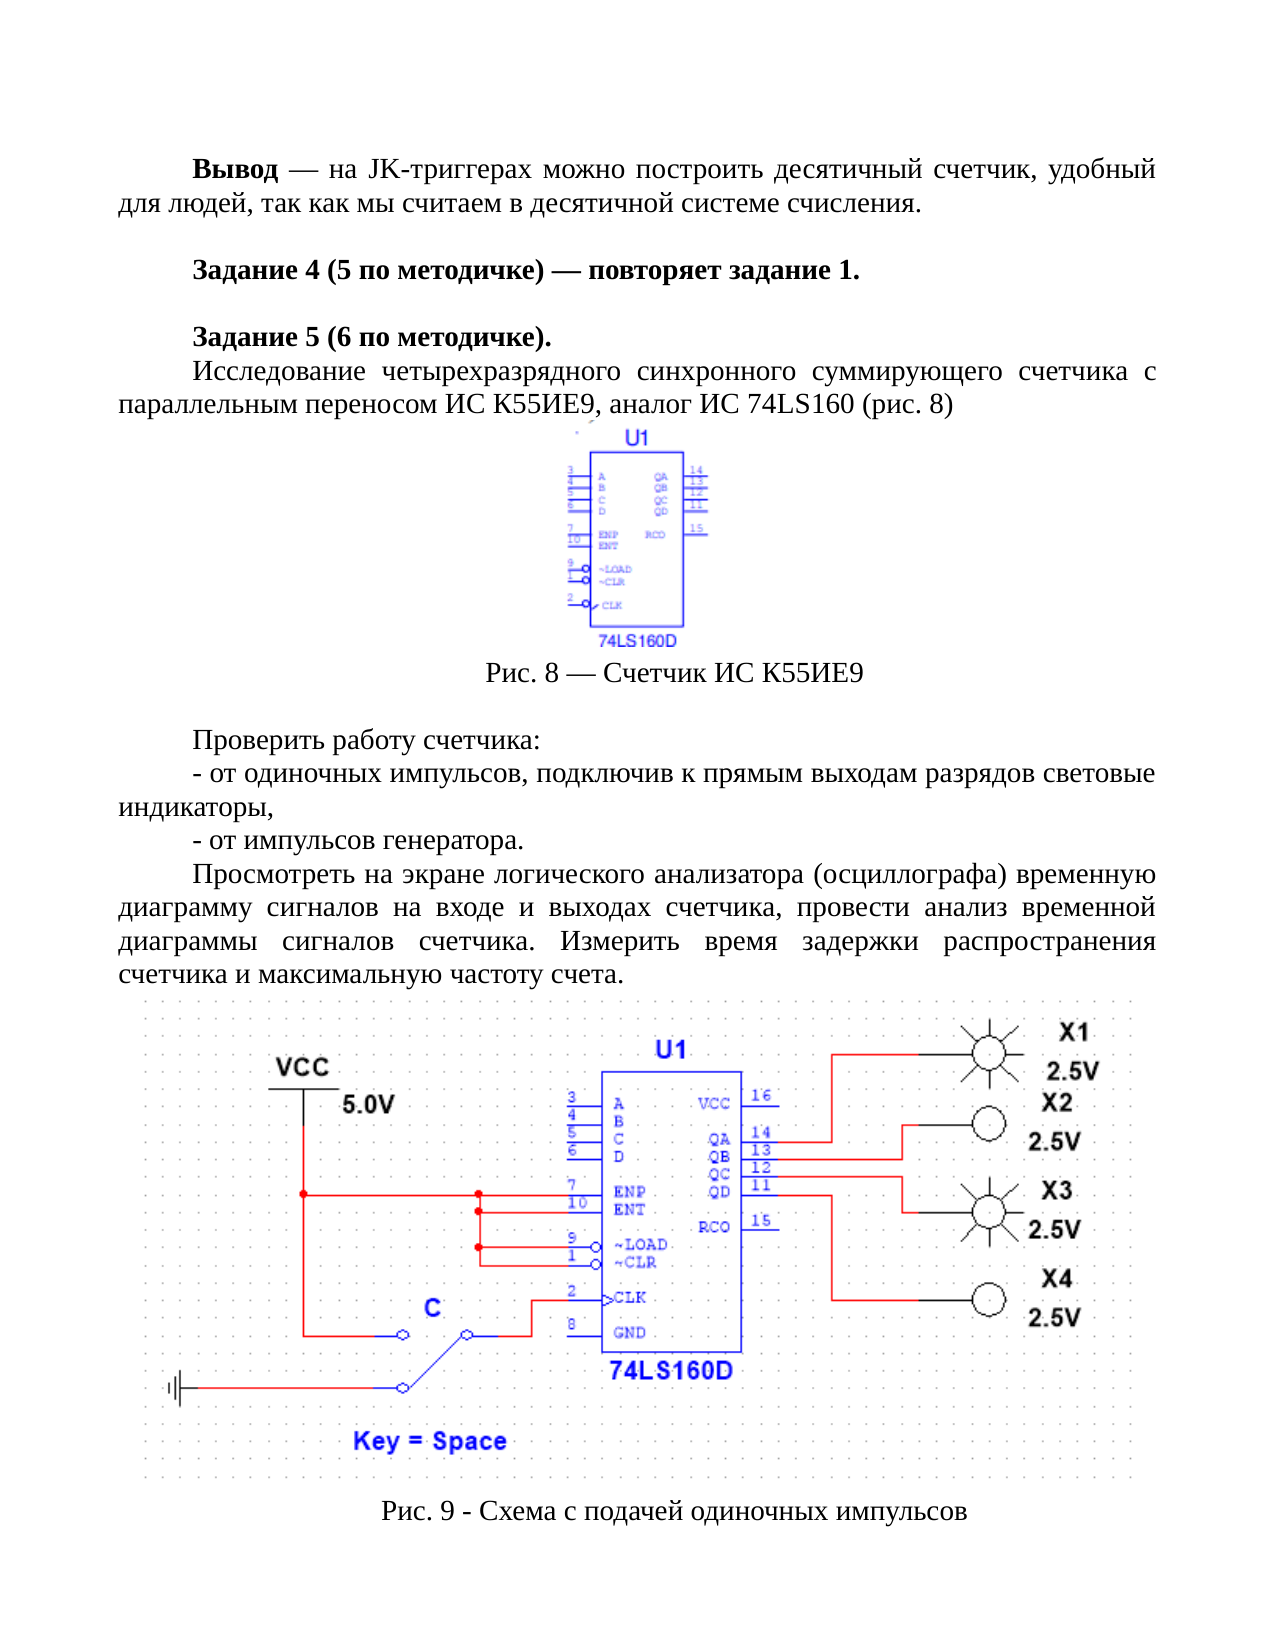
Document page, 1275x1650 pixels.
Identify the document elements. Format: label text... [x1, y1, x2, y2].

text Проверить работу счетчика: [118, 722, 1157, 755]
text Рис. 9 - Схема с подачей одиночных импульсов [118, 990, 1157, 1527]
text Вывод — на JK-триггерах можно построить десятичный счетчик, удобный для людей, так как мы считаем в десятичной системе счисления. [118, 152, 1157, 219]
text Исследование четырехразрядного синхронного суммирующего счетчика с параллельным переносом ИС К55ИЕ9, аналог ИС 74LS160 (рис. 8) [118, 353, 1157, 420]
text Рис. 8 — Счетчик ИС К55ИЕ9 [118, 655, 1157, 688]
text - от импульсов генератора. [118, 822, 1157, 856]
text Просмотреть на экране логического анализатора (осциллографа) временную диаграмму сигналов на входе и выходах счетчика, провести анализ временной диаграммы сигналов счетчика. Измерить время задержки распространения счетчика и максимальную частоту счета. [118, 856, 1157, 990]
text Задание 5 (6 по методичке). [118, 319, 1157, 353]
picture [131, 990, 1144, 1494]
text - от одиночных импульсов, подключив к прямым выходам разрядов световые индикаторы, [118, 755, 1157, 822]
picture [557, 420, 718, 647]
text Задание 4 (5 по методичке) — повторяет задание 1. [118, 252, 1157, 286]
